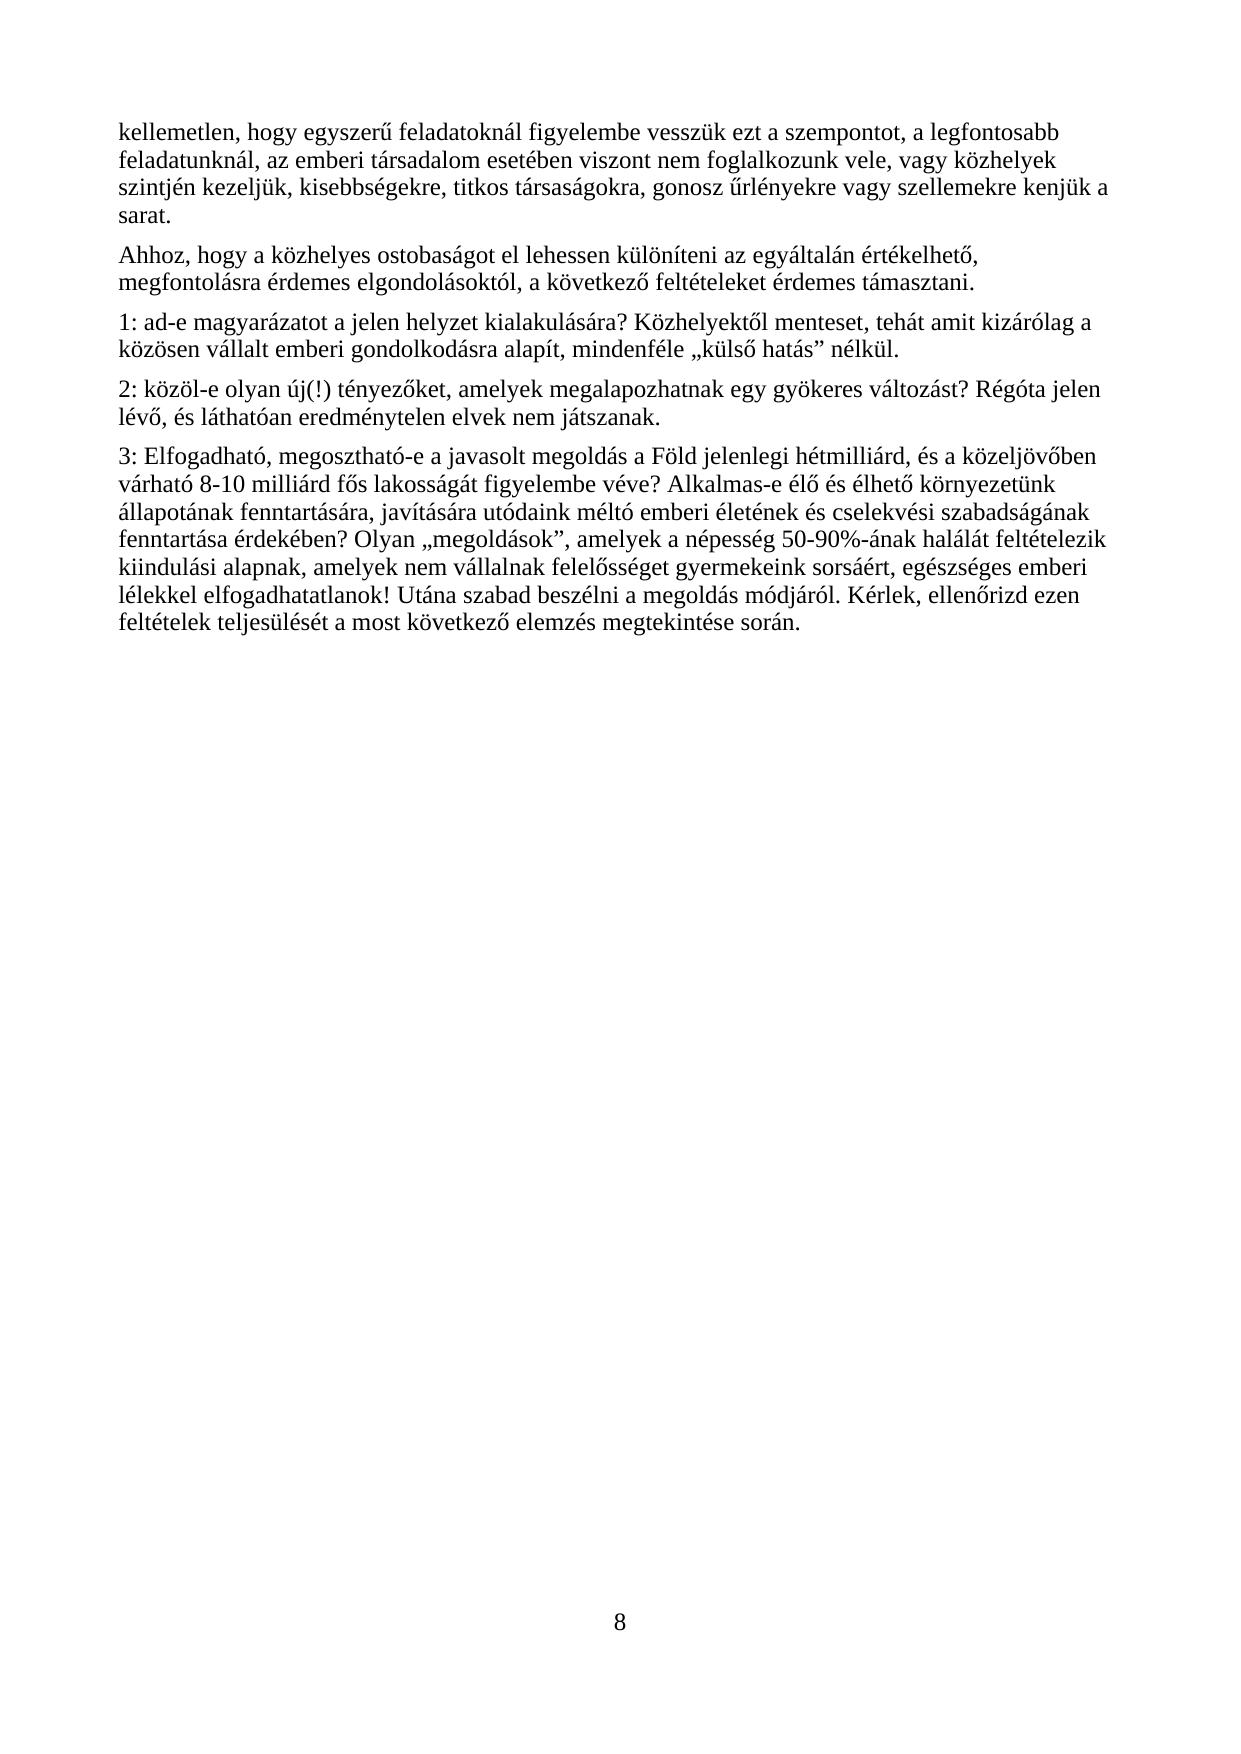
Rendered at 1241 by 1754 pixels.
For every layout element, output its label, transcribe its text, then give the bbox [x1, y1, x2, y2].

text 2: közöl-e olyan új(!) tényezőket, amelyek megalapozhatnak egy gyökeres változást? Régóta jelen lévő, és láthatóan eredménytelen elvek nem játszanak. [118, 375, 1122, 431]
text Ahhoz, hogy a közhelyes ostobaságot el lehessen különíteni az egyáltalán értékelhető, megfontolásra érdemes elgondolásoktól, a következő feltételeket érdemes támasztani. [118, 241, 1122, 296]
text 1: ad-e magyarázatot a jelen helyzet kialakulására? Közhelyektől menteset, tehát amit kizárólag a közösen vállalt emberi gondolkodásra alapít, mindenféle „külső hatás” nélkül. [118, 308, 1122, 363]
text kellemetlen, hogy egyszerű feladatoknál figyelembe vesszük ezt a szempontot, a legfontosabb feladatunknál, az emberi társadalom esetében viszont nem foglalkozunk vele, vagy közhelyek szintjén kezeljük, kisebbségekre, titkos társaságokra, gonosz űrlényekre vagy szellemekre kenjük a sarat. [118, 118, 1122, 229]
text 3: Elfogadható, megosztható-e a javasolt megoldás a Föld jelenlegi hétmilliárd, és a közeljövőben várható 8-10 milliárd fős lakosságát figyelembe véve? Alkalmas-e élő és élhető környezetünk állapotának fenntartására, javítására utódaink méltó emberi életének és cselekvési szabadságának fenntartása érdekében? Olyan „megoldások”, amelyek a népesség 50-90%-ának halálát feltételezik kiindulási alapnak, amelyek nem vállalnak felelősséget gyermekeink sorsáért, egészséges emberi lélekkel elfogadhatatlanok! Utána szabad beszélni a megoldás módjáról. Kérlek, ellenőrizd ezen feltételek teljesülését a most következő elemzés megtekintése során. [118, 442, 1122, 636]
